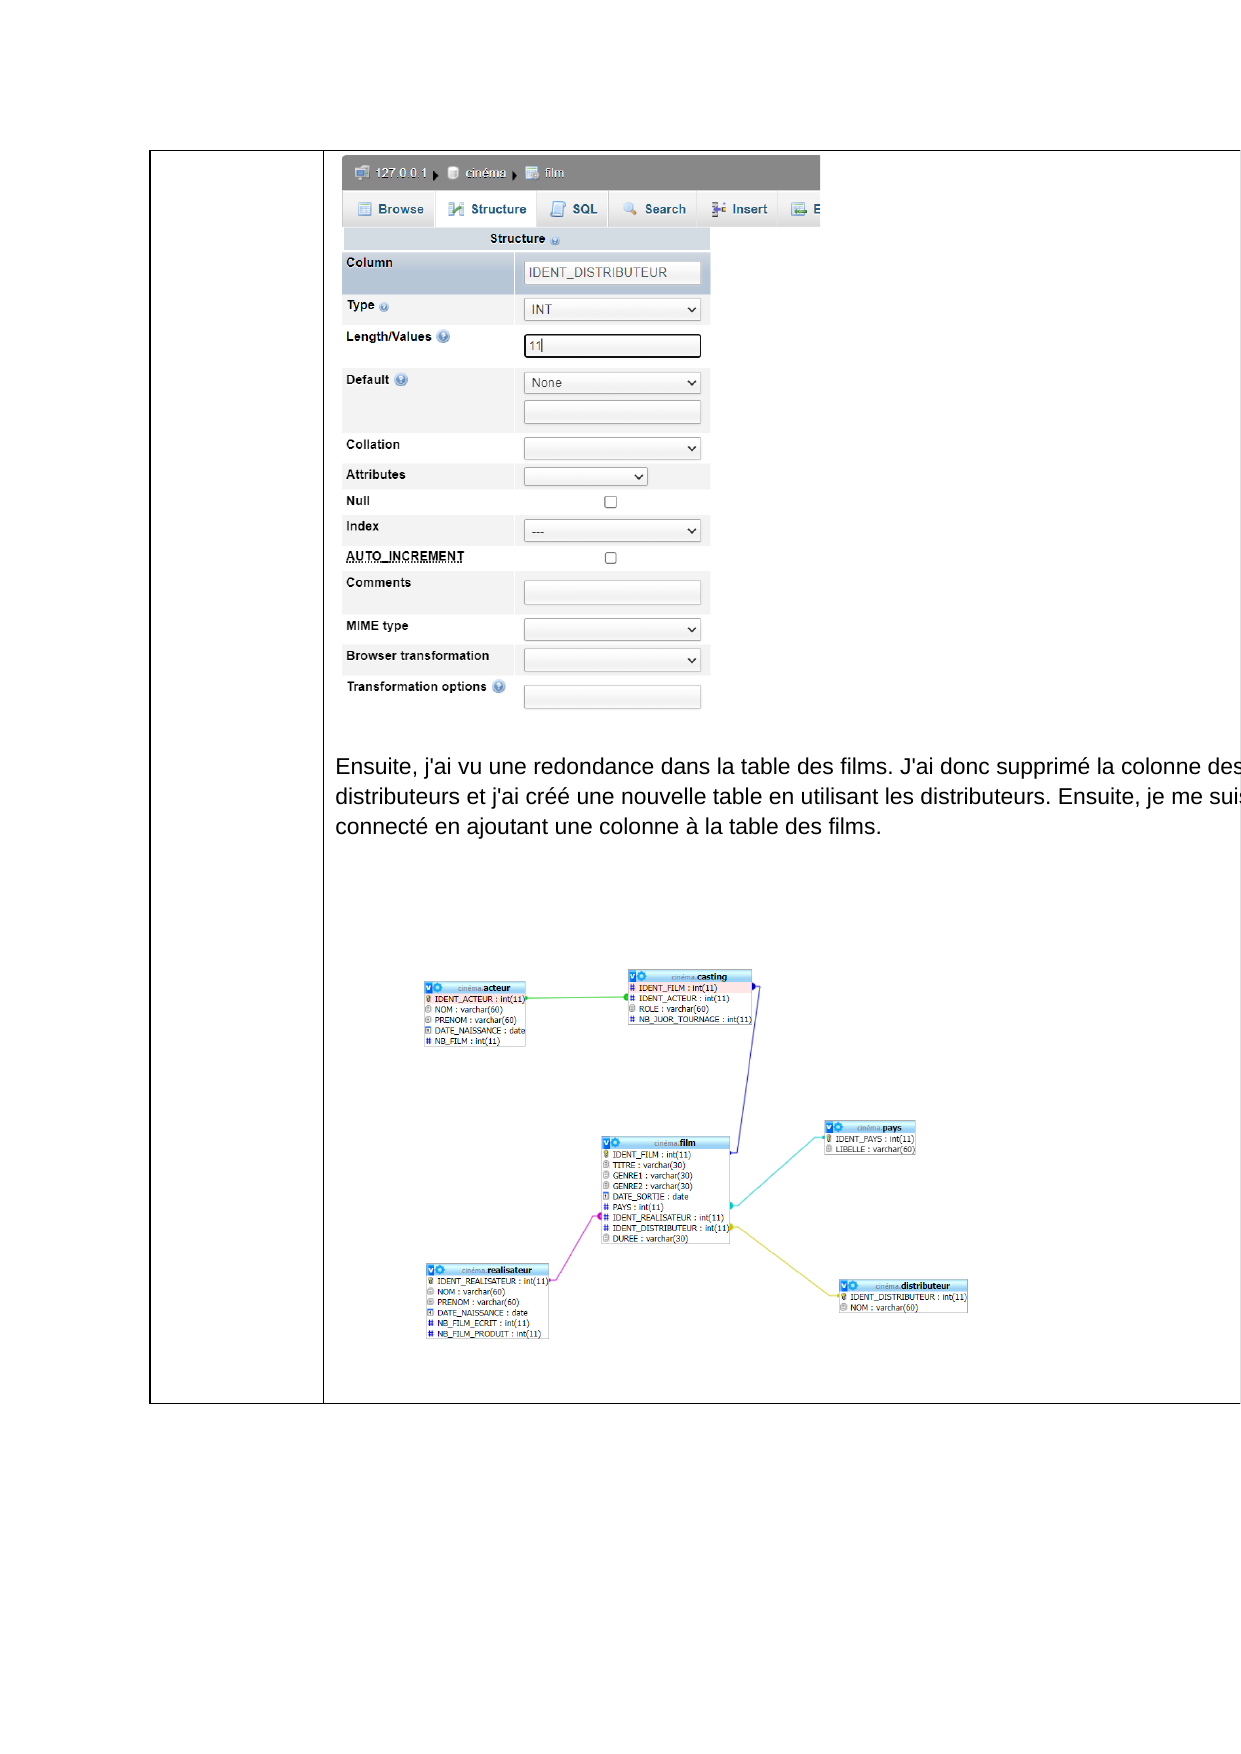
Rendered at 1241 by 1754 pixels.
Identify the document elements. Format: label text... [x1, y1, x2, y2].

table_cell [151, 151, 323, 1403]
table_cell Nous créons maintenant la clé primaire de nos tables. Comme je l'ai dit plus tôt, nous pouvons créer une clé primaire lorsque nous créons la table en utilisant « index », mais ici, après avoir créé les tables, nous pouvons accéder à notre table et créer directement à partir de là. Pour modifier un type de données, nous pouvons utiliser l'outil de modification. Ici, je modifie certaines données en fonction des informations que je vais mettre et de certaines erreurs que j'ai faites lors de la création de ces tables. Je change l'outil "Non Null" en "Null" car si je fais cela, il n'est pas obligatoire de mettre une donnée dans cette colonne. Si je ne le fais pas, cela posera un problème par la suite. Comme je l'ai dit plus tôt, je ne pouvais pas créer de relation en utilisant le concepteur. Puis j'ai vu cette petite icône "Relation view". Lorsque j'ai cliqué sur ce bouton, ils m'ont donné cette table. Après cela, j'ai pu créer une relation entre les tables en utilisant cela. Voici le résultat que j'ai obtenu. Ensuite, j'ai vu une redondance dans la table des films. J'ai donc supprimé la colonne des distributeurs et j'ai créé une nouvelle table en utilisant les distributeurs. Ensuite, je me suis connecté en ajoutant une colonne à la table des films. [324, 151, 1240, 1403]
